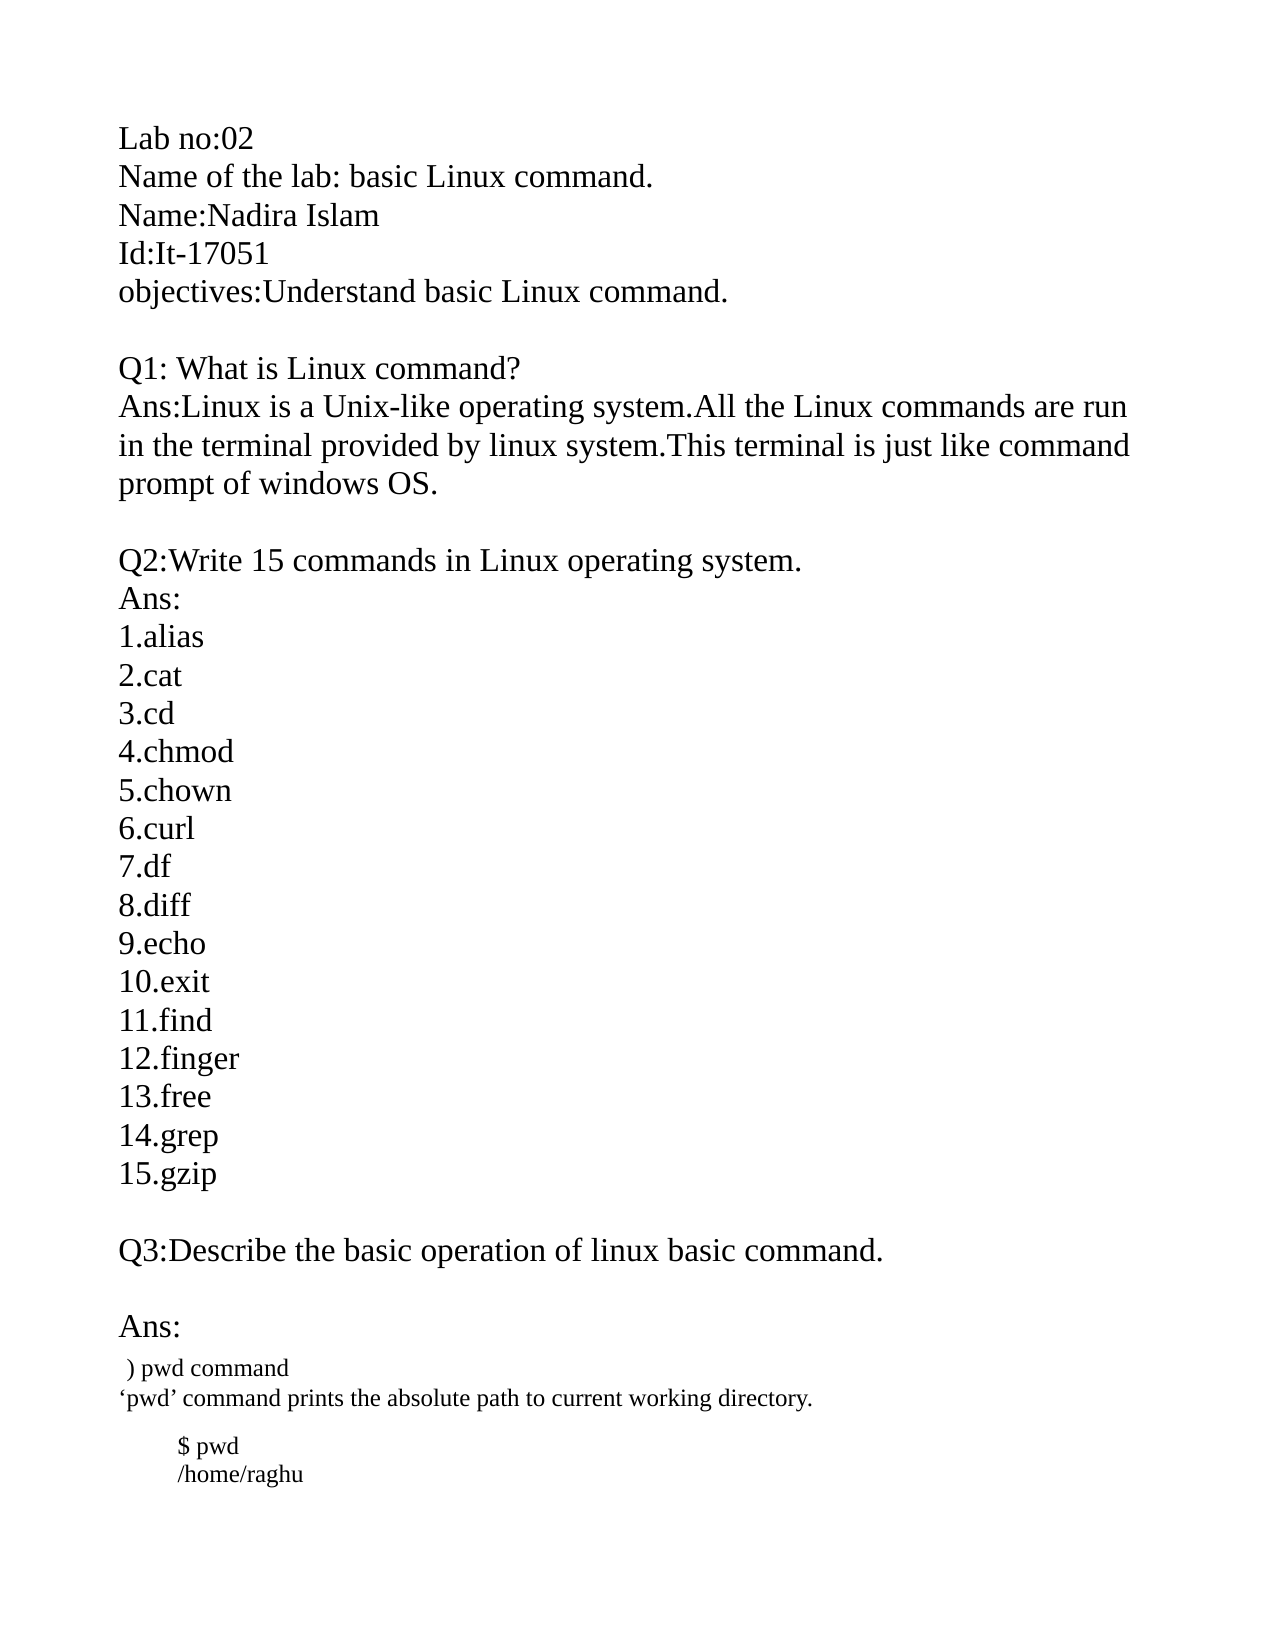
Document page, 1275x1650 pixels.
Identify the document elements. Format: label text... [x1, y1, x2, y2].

text ‘pwd’ command prints the absolute path to current working directory. [118, 1383, 1157, 1412]
text 2.cat [118, 655, 1157, 693]
text objectives:Understand basic Linux command. [118, 271, 1157, 310]
text 9.echo [118, 923, 1157, 961]
text 8.diff [118, 885, 1157, 923]
text 3.cd [118, 693, 1157, 731]
text Ans:Linux is a Unix-like operating system.All the Linux commands are run in the terminal provided by linux system.This terminal is just like command prompt of windows OS. [118, 386, 1157, 501]
text ) pwd command [118, 1345, 1157, 1383]
text Name of the lab: basic Linux command. [118, 156, 1157, 195]
text Ans: [118, 578, 1157, 616]
text Q1: What is Linux command? [118, 348, 1157, 386]
text 6.curl [118, 808, 1157, 846]
text Lab no:02 [118, 118, 1157, 156]
text Name:Nadira Islam [118, 195, 1157, 233]
text 4.chmod [118, 731, 1157, 770]
text 1.alias [118, 616, 1157, 655]
text $ pwd /home/raghu [177, 1431, 1098, 1488]
text 5.chown [118, 770, 1157, 808]
text 11.find [118, 1000, 1157, 1038]
text Q3:Describe the basic operation of linux basic command. [118, 1230, 1157, 1268]
text 7.df [118, 846, 1157, 885]
text 10.exit [118, 961, 1157, 1000]
text 14.grep [118, 1115, 1157, 1153]
text 13.free [118, 1076, 1157, 1115]
text Id:It-17051 [118, 233, 1157, 271]
text 15.gzip [118, 1153, 1157, 1191]
text Ans: [118, 1306, 1157, 1345]
text Q2:Write 15 commands in Linux operating system. [118, 540, 1157, 578]
text 12.finger [118, 1038, 1157, 1076]
